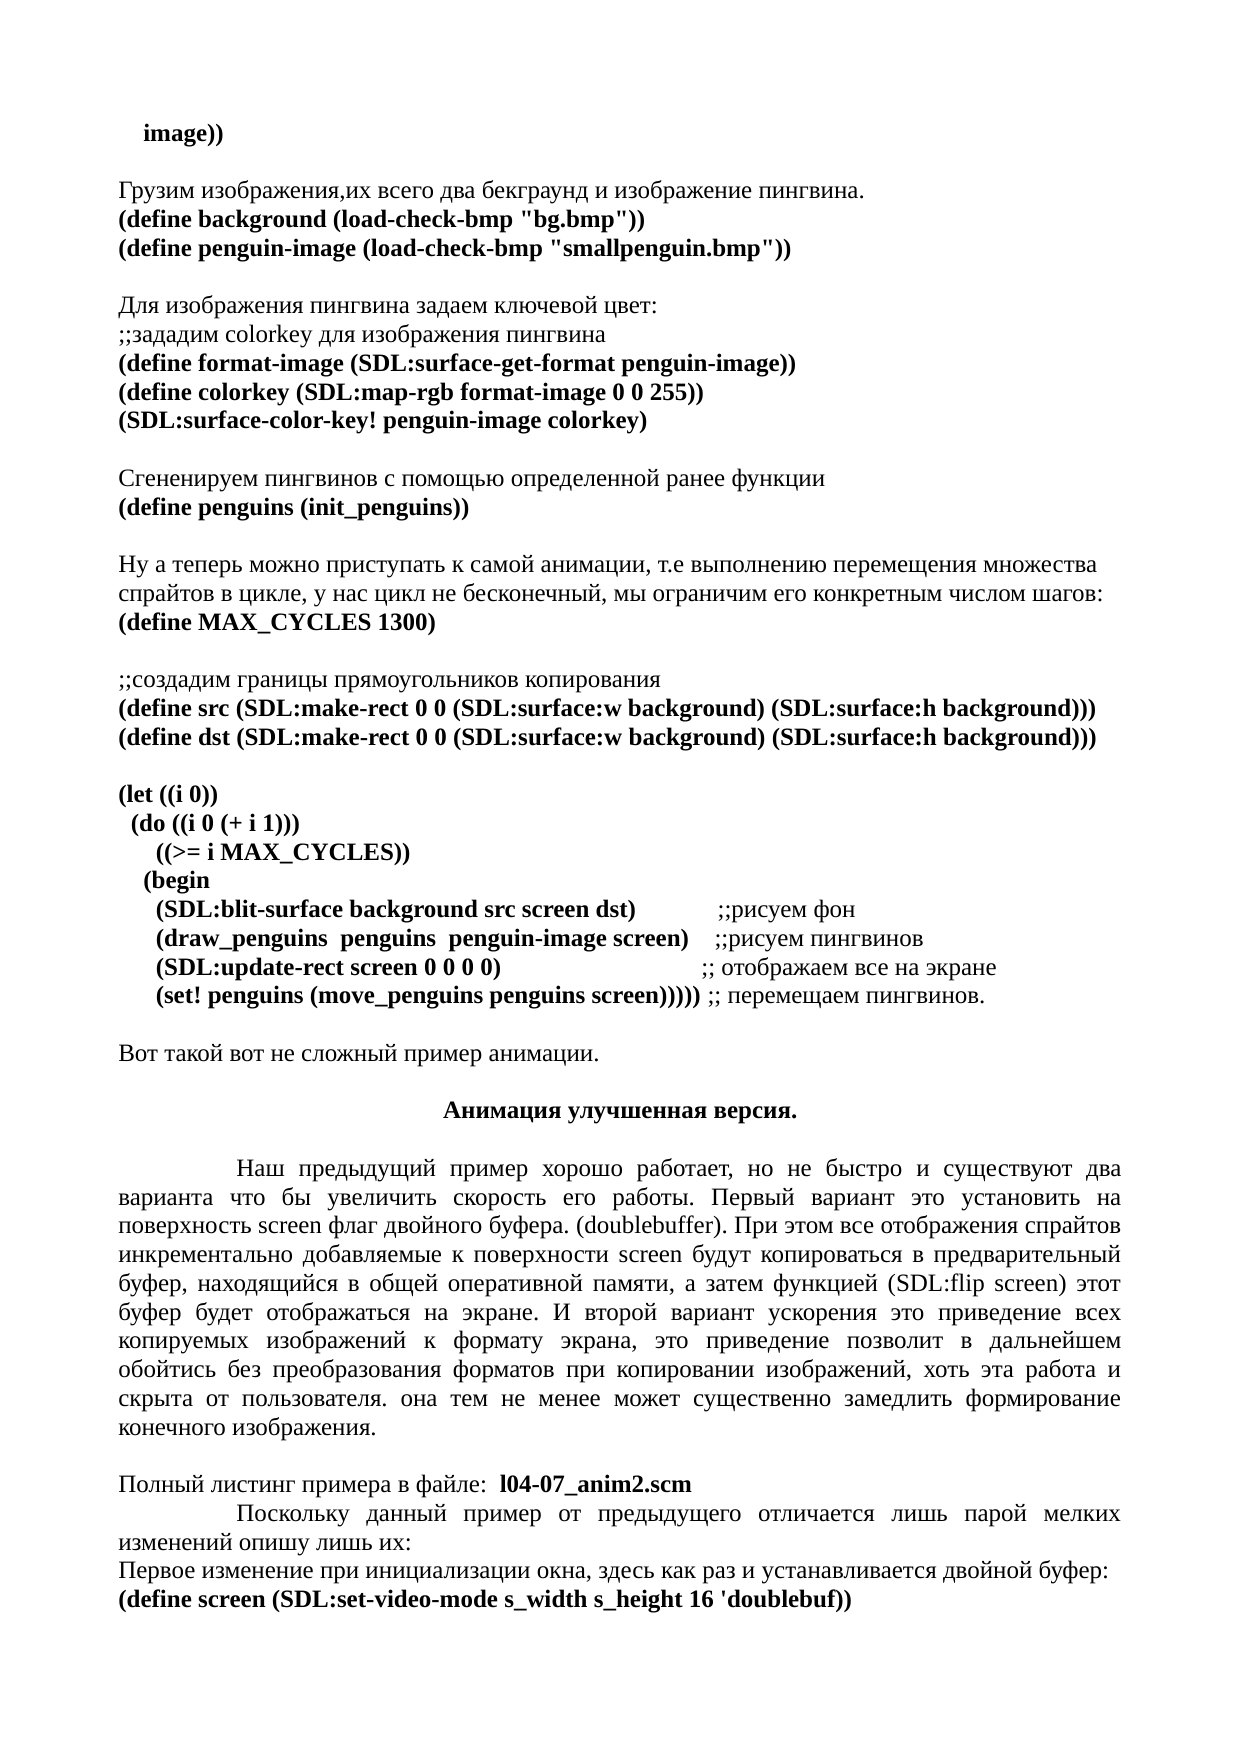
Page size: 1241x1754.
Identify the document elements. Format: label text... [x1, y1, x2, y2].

text Для изображения пингвина задаем ключевой цвет: [118, 291, 1122, 319]
text (define src (SDL:make-rect 0 0 (SDL:surface:w background) (SDL:surface:h background))) [118, 693, 1122, 722]
text (define background (load-check-bmp "bg.bmp")) [118, 204, 1122, 233]
text Сгененируем пингвинов с помощью определенной ранее функции [118, 463, 1122, 492]
text Ну а теперь можно приступать к самой анимации, т.е выполнению перемещения множества спрайтов в цикле, у нас цикл не бесконечный, мы ограничим его конкретным числом шагов: [118, 549, 1122, 607]
text image)) [118, 118, 1122, 147]
text (let ((i 0)) [118, 779, 1122, 808]
text ((>= i MAX_CYCLES)) [118, 837, 1122, 866]
text Поскольку данный пример от предыдущего отличается лишь парой мелких изменений опишу лишь их: [118, 1498, 1122, 1556]
text (define screen (SDL:set-video-mode s_width s_height 16 'doublebuf)) [118, 1584, 1122, 1613]
text (define colorkey (SDL:map-rgb format-image 0 0 255)) [118, 377, 1122, 406]
text (define format-image (SDL:surface-get-format penguin-image)) [118, 348, 1122, 377]
text (SDL:surface-color-key! penguin-image colorkey) [118, 406, 1122, 434]
text (draw_penguins penguins penguin-image screen) ;;рисуем пингвинов [118, 923, 1122, 952]
text (SDL:blit-surface background src screen dst) ;;рисуем фон [118, 894, 1122, 923]
text (SDL:update-rect screen 0 0 0 0) ;; отображаем все на экране [118, 952, 1122, 981]
text Грузим изображения,их всего два бекграунд и изображение пингвина. [118, 176, 1122, 204]
text Первое изменение при инициализации окна, здесь как раз и устанавливается двойной буфер: [118, 1556, 1122, 1584]
text Анимация улучшенная версия. [118, 1096, 1122, 1124]
text Наш предыдущий пример хорошо работает, но не быстро и существуют два варианта что бы увеличить скорость его работы. Первый вариант это установить на поверхность screen флаг двойного буфера. (doublebuffer). При этом все отображения спрайтов инкрементально добавляемые к поверхности screen будут копироваться в предварительный буфер, находящийся в общей оперативной памяти, а затем функцией (SDL:flip screen) этот буфер будет отображаться на экране. И второй вариант ускорения это приведение всех копируемых изображений к формату экрана, это приведение позволит в дальнейшем обойтись без преобразования форматов при копировании изображений, хоть эта работа и скрыта от пользователя. она тем не менее может существенно замедлить формирование конечного изображения. [118, 1153, 1122, 1441]
text (set! penguins (move_penguins penguins screen))))) ;; перемещаем пингвинов. [118, 981, 1122, 1009]
text ;;создадим границы прямоугольников копирования [118, 664, 1122, 693]
text (begin [118, 866, 1122, 894]
text Вот такой вот не сложный пример анимации. [118, 1038, 1122, 1067]
text (define penguins (init_penguins)) [118, 492, 1122, 521]
text (define MAX_CYCLES 1300) [118, 607, 1122, 636]
text (define penguin-image (load-check-bmp "smallpenguin.bmp")) [118, 233, 1122, 262]
text ;;зададим colorkey для изображения пингвина [118, 319, 1122, 348]
text (define dst (SDL:make-rect 0 0 (SDL:surface:w background) (SDL:surface:h background))) [118, 722, 1122, 751]
text Полный листинг примера в файле: l04-07_anim2.scm [118, 1469, 1122, 1498]
text (do ((i 0 (+ i 1))) [118, 808, 1122, 837]
